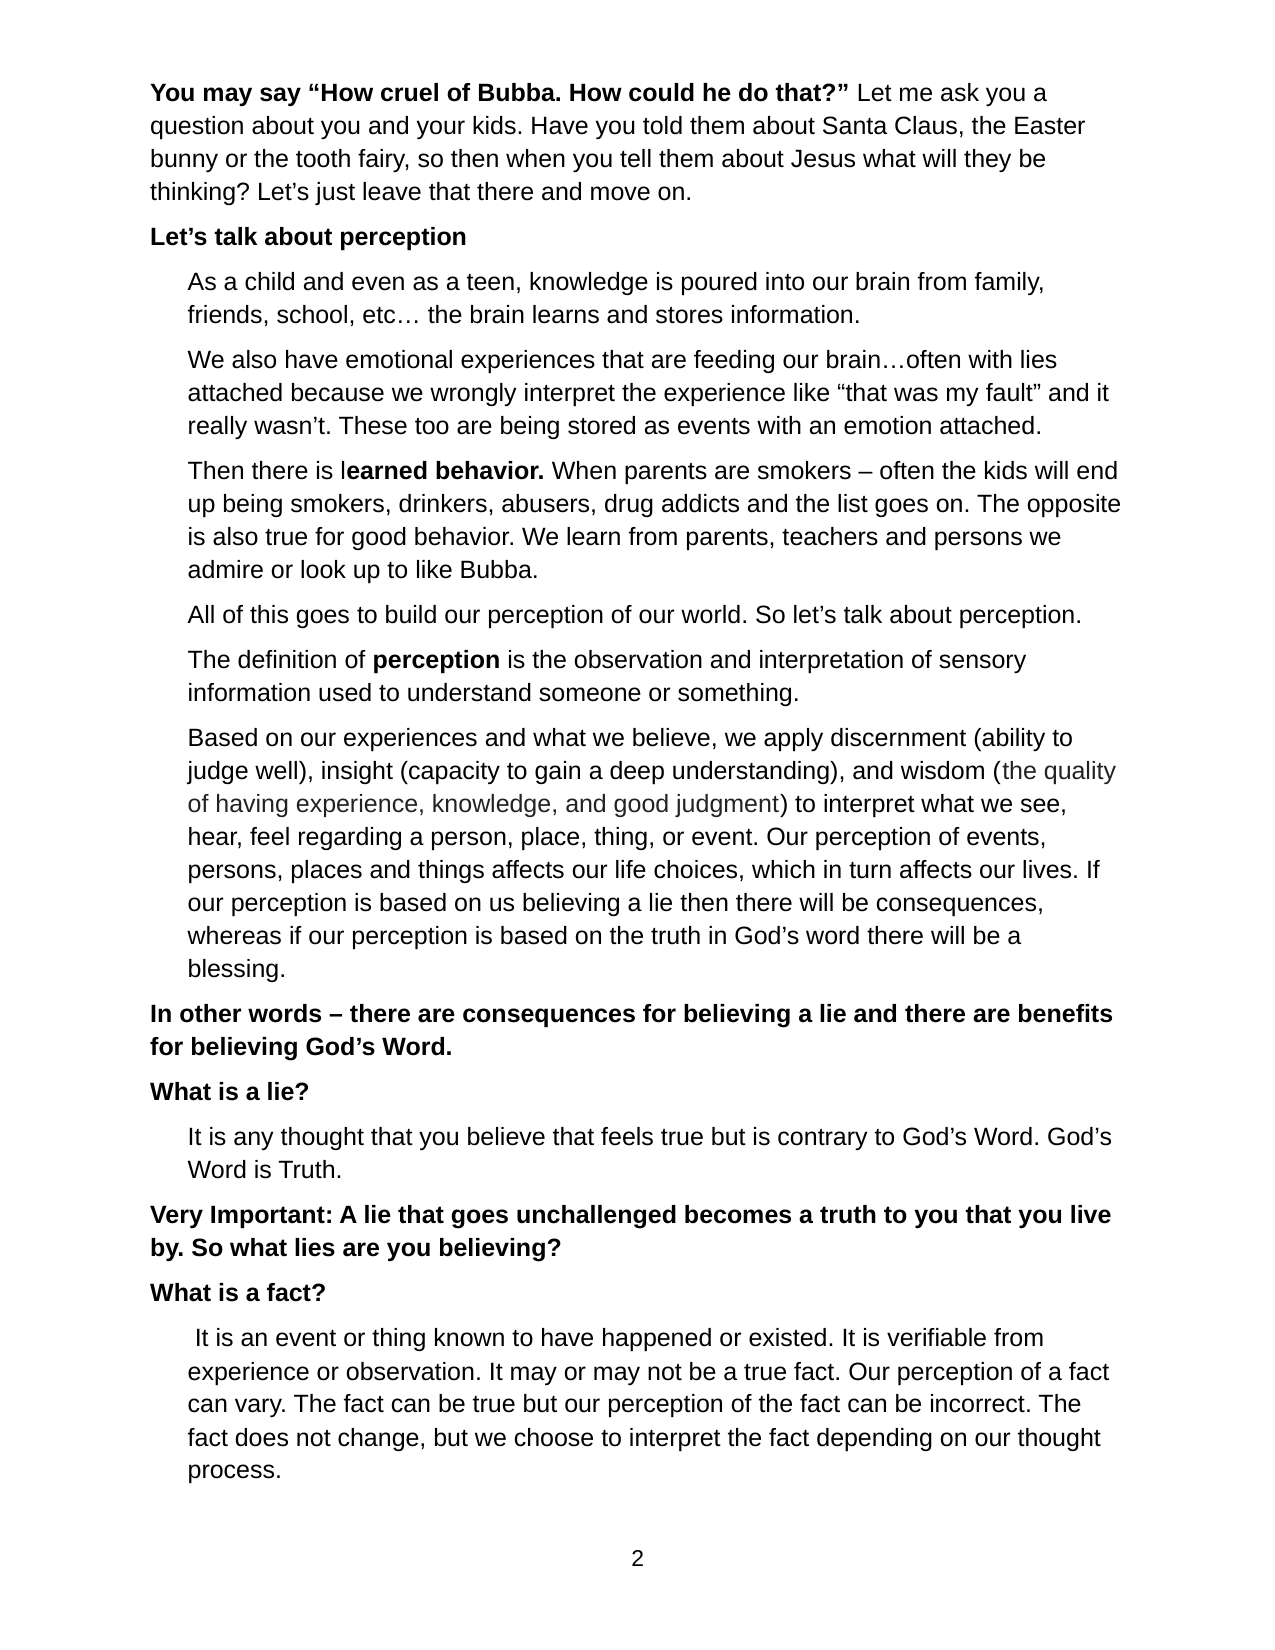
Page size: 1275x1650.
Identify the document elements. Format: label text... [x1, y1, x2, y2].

text We also have emotional experiences that are feeding our brain…often with lies attached because we wrongly interpret the experience like “that was my fault” and it really wasn’t. These too are being stored as events with an emotion attached. [187, 345, 1125, 440]
text You may say “How cruel of Bubba. How could he do that?” Let me ask you a question about you and your kids. Have you told them about Santa Claus, the Easter bunny or the tooth fairy, so then when you tell them about Jesus what will they be thinking? Let’s just leave that there and move on. [150, 78, 1125, 206]
text In other words – there are consequences for believing a lie and there are benefits for believing God’s Word. [150, 999, 1125, 1061]
text What is a fact? [150, 1278, 1125, 1307]
text It is an event or thing known to have happened or existed. It is verifiable from experience or observation. It may or may not be a true fact. Our perception of a fact can vary. The fact can be true but our perception of the fact can be incorrect. The fact does not change, but we choose to interpret the fact depending on our thought process. [187, 1323, 1125, 1484]
text Then there is learned behavior. When parents are smokers – often the kids will end up being smokers, drinkers, abusers, drug addicts and the list goes on. The opposite is also true for good behavior. We learn from parents, teachers and persons we admire or look up to like Bubba. [187, 456, 1125, 584]
text All of this goes to build our perception of our world. So let’s talk about perception. [187, 600, 1125, 629]
text Very Important: A lie that goes unchallenged becomes a truth to you that you live by. So what lies are you believing? [150, 1200, 1125, 1262]
text Based on our experiences and what we believe, we apply discernment (ability to judge well), insight (capacity to gain a deep understanding), and wisdom (the quality of having experience, knowledge, and good judgment) to interpret what we see, hear, feel regarding a person, place, thing, or event. Our perception of events, persons, places and things affects our life choices, which in turn affects our lives. If our perception is based on us believing a lie then there will be consequences, whereas if our perception is based on the truth in God’s word there will be a blessing. [187, 723, 1125, 983]
text As a child and even as a teen, knowledge is poured into our brain from family, friends, school, etc… the brain learns and stores information. [187, 267, 1125, 329]
text The definition of perception is the observation and interpretation of sensory information used to understand someone or something. [187, 645, 1125, 707]
text It is any thought that you believe that feels true but is contrary to God’s Word. God’s Word is Truth. [187, 1122, 1125, 1184]
text Let’s talk about perception [150, 222, 1125, 251]
text What is a lie? [150, 1077, 1125, 1106]
